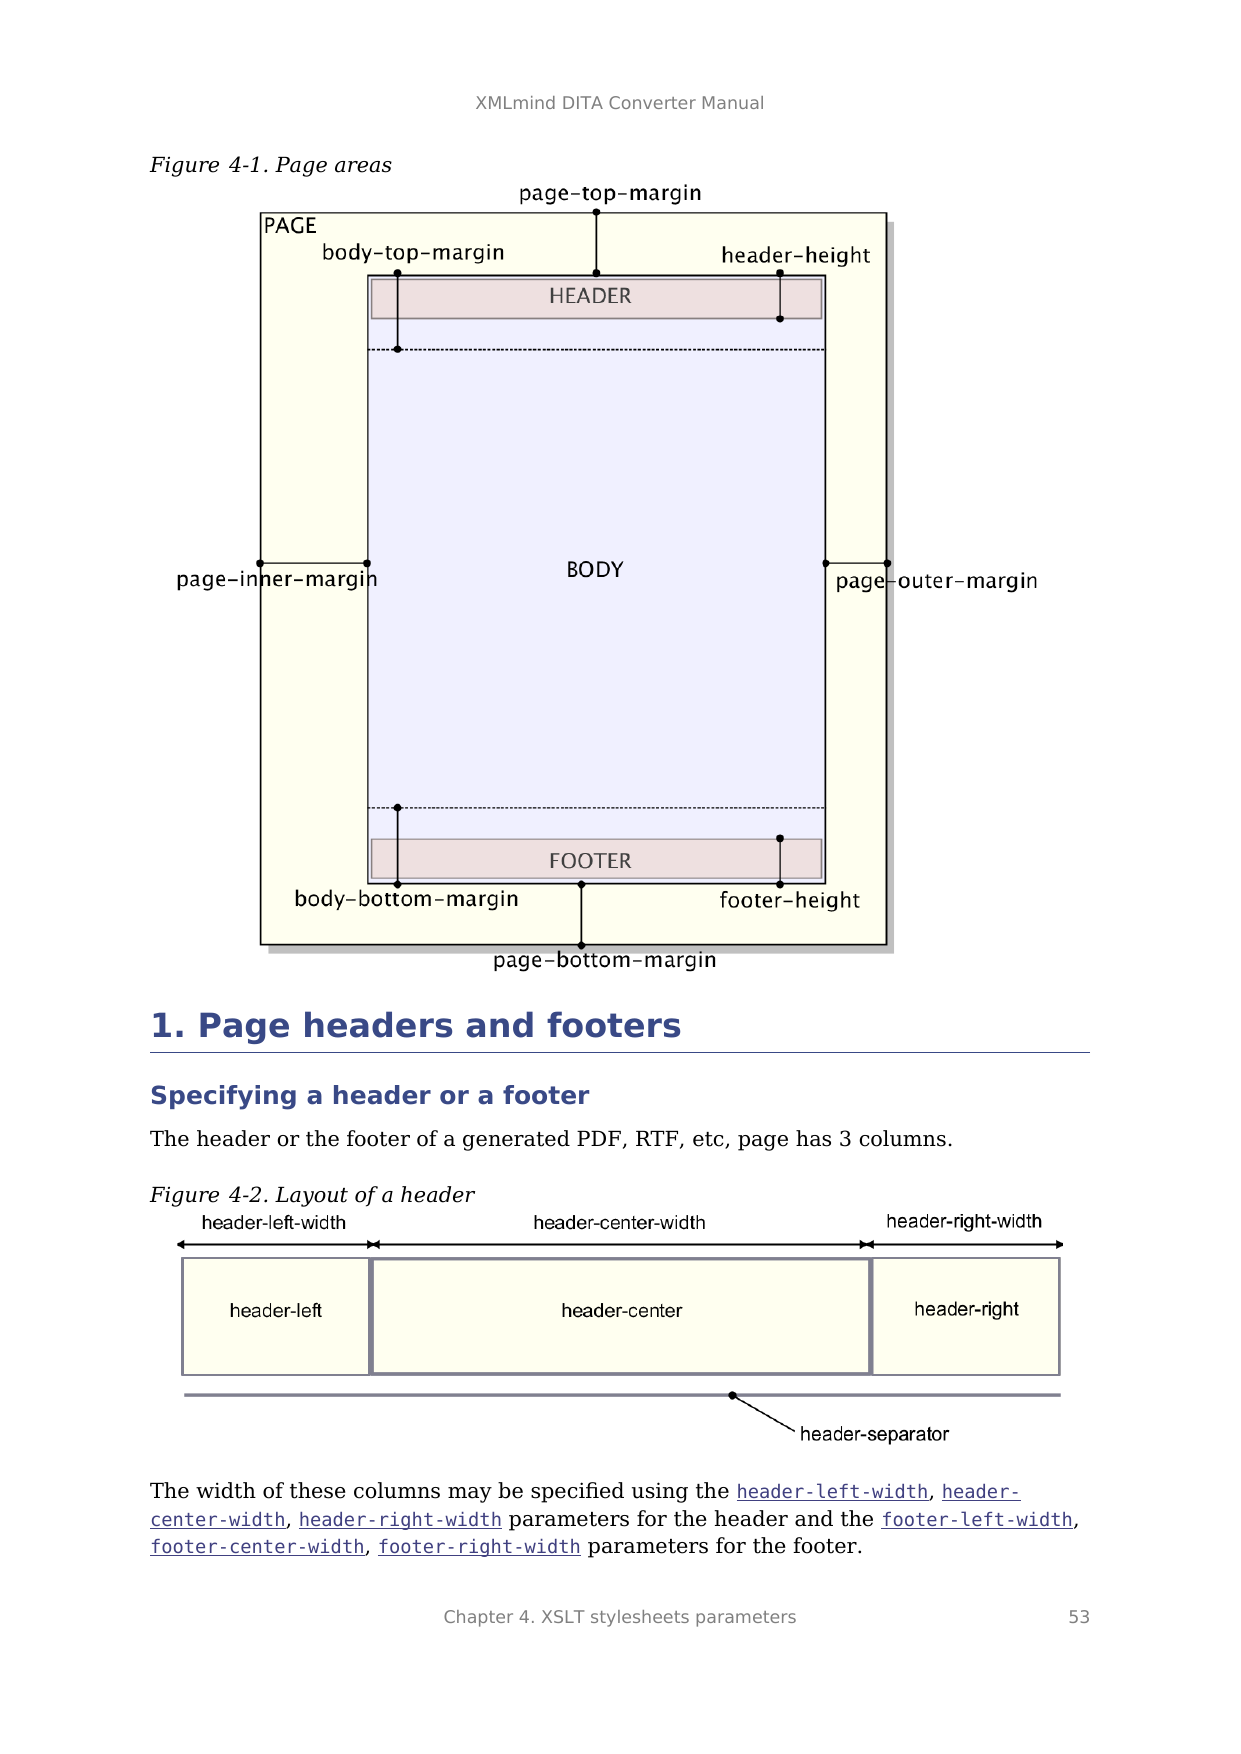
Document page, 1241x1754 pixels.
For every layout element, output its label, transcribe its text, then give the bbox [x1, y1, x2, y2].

picture [177, 1214, 1063, 1448]
text Figure 4-2. Layout of a header [150, 1179, 1090, 1207]
picture [177, 184, 1063, 979]
subtitle 1. Page headers and footers [150, 1006, 1090, 1052]
text The header or the footer of a generated PDF, RTF, etc, page has 3 columns. [150, 1124, 1090, 1152]
text The width of these columns may be specified using the header-left-width, header-center-width, header-right-width parameters for the header and the footer-left-width, footer-center-width, footer-right-width parameters for the footer. [150, 1476, 1090, 1559]
text Specifying a header or a footer [150, 1081, 1090, 1110]
text Figure 4-1. Page areas [150, 150, 1090, 178]
